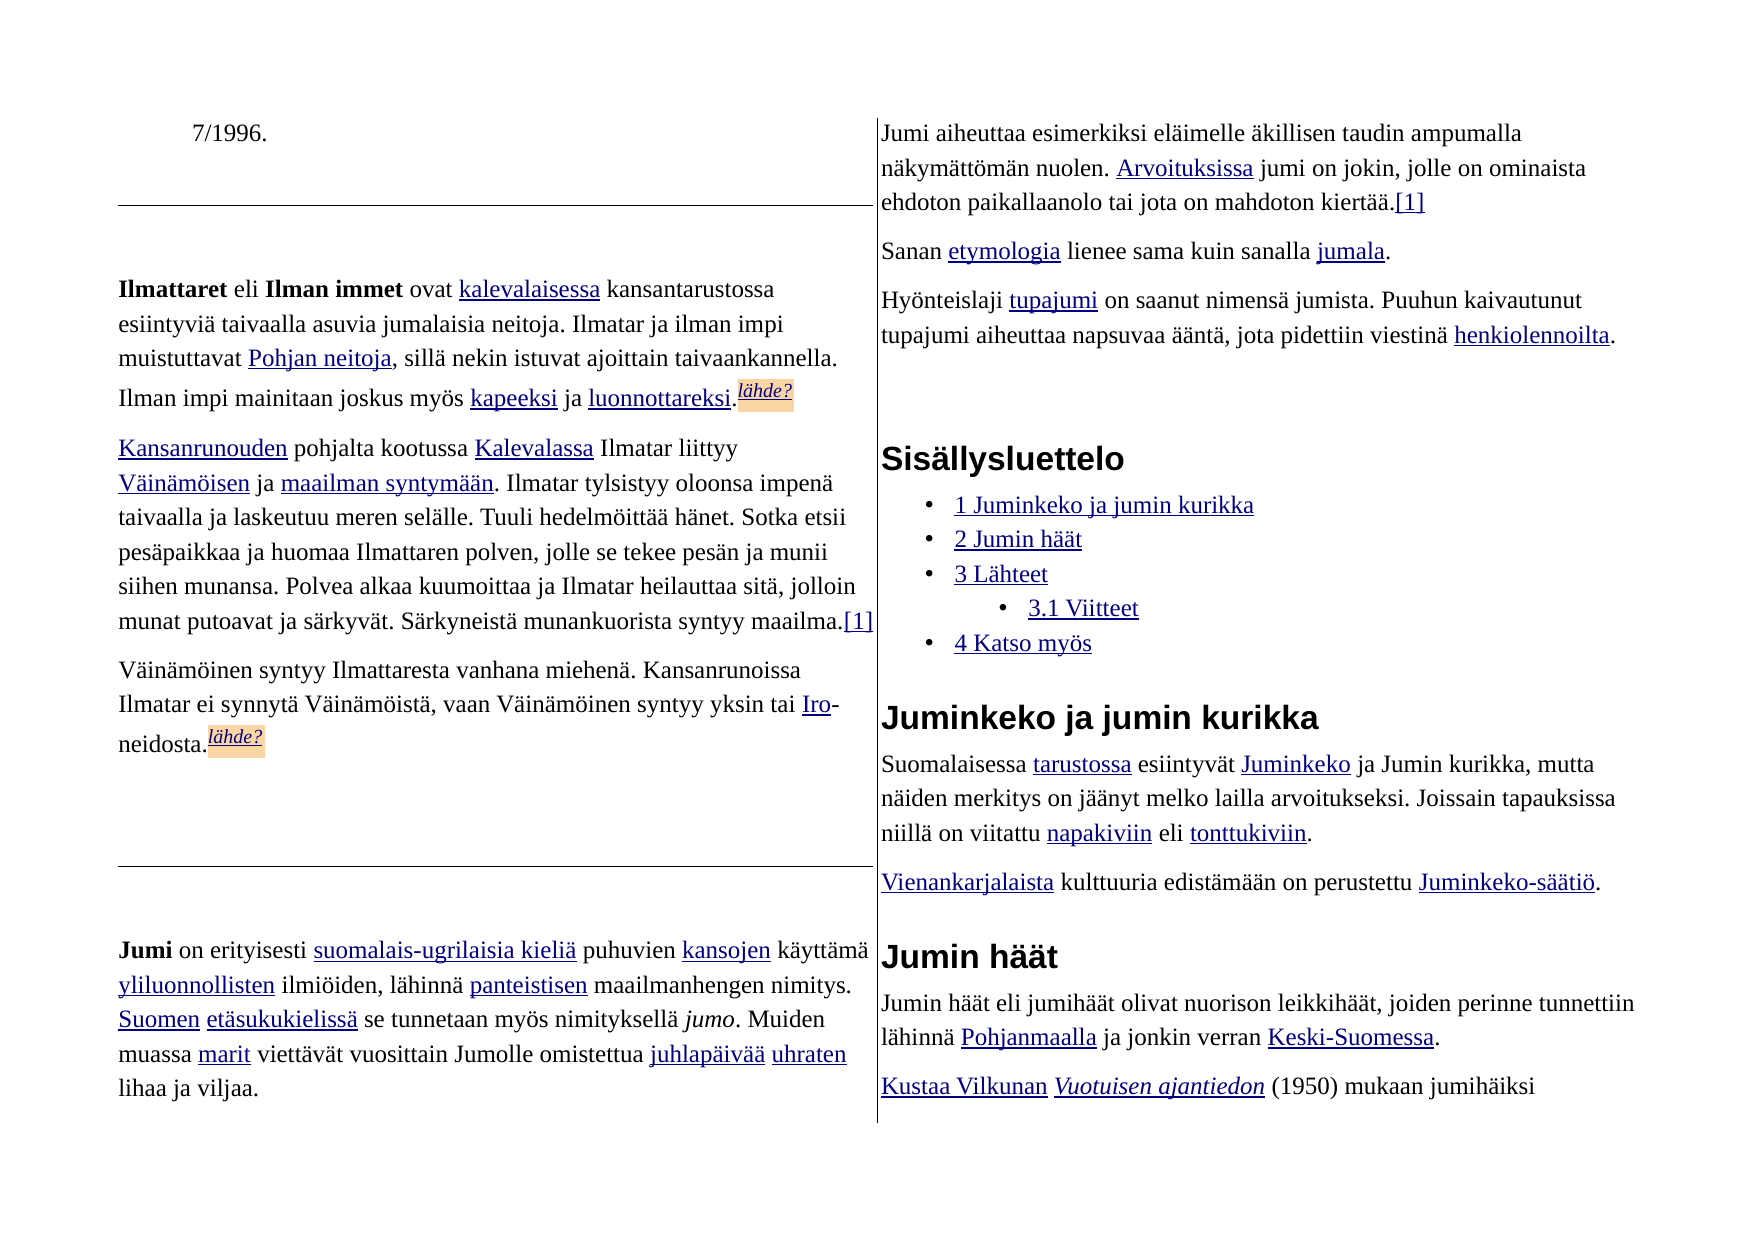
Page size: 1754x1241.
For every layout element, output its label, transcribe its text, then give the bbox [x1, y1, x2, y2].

text Väinämöinen syntyy Ilmattaresta vanhana miehenä. Kansanrunoissa Ilmatar ei synnytä Väinämöistä, vaan Väinämöinen syntyy yksin tai Iro-neidosta.lähde? [118, 655, 873, 758]
subtitle Jumin häät [881, 937, 1636, 975]
list 2 Jumin häät [925, 524, 1636, 553]
text Jumi on erityisesti suomalais-ugrilaisia kieliä puhuvien kansojen käyttämä yliluonnollisten ilmiöiden, lähinnä panteistisen maailmanhengen nimitys. Suomen etäsukukielissä se tunnetaan myös nimityksellä jumo. Muiden muassa marit viettävät vuosittain Jumolle omistettua juhlapäivää uhraten lihaa ja viljaa. [118, 936, 873, 1102]
text Ilmattaret eli Ilman immet ovat kalevalaisessa kansantarustossa esiintyviä taivaalla asuvia jumalaisia neitoja. Ilmatar ja ilman impi muistuttavat Pohjan neitoja, sillä nekin istuvat ajoittain taivaankannella. Ilman impi mainitaan joskus myös kapeeksi ja luonnottareksi.lähde? [118, 274, 873, 412]
subtitle Juminkeko ja jumin kurikka [881, 698, 1636, 736]
text Sanan etymologia lienee sama kuin sanalla jumala. [881, 236, 1636, 265]
list 3.1 Viitteet [998, 593, 1636, 622]
text Jumin häät eli jumihäät olivat nuorison leikkihäät, joiden perinne tunnettiin lähinnä Pohjanmaalla ja jonkin verran Keski-Suomessa. [881, 988, 1636, 1051]
text Suomalaisessa tarustossa esiintyvät Juminkeko ja Jumin kurikka, mutta näiden merkitys on jäänyt melko lailla arvoitukseksi. Joissain tapauksissa niillä on viitattu napakiviin eli tonttukiviin. [881, 749, 1636, 846]
list 7/1996. [162, 118, 873, 147]
list 3 Lähteet [925, 559, 1636, 587]
text Jumi aiheuttaa esimerkiksi eläimelle äkillisen taudin ampumalla näkymättömän nuolen. Arvoituksissa jumi on jokin, jolle on ominaista ehdoton paikallaanolo tai jota on mahdoton kiertää.[1] [881, 118, 1636, 216]
subtitle Sisällysluettelo [881, 439, 1636, 477]
list 1 Juminkeko ja jumin kurikka [925, 490, 1636, 518]
list 4 Katso myös [925, 628, 1636, 656]
text Kansanrunouden pohjalta kootussa Kalevalassa Ilmatar liittyy Väinämöisen ja maailman syntymään. Ilmatar tylsistyy oloonsa impenä taivaalla ja laskeutuu meren selälle. Tuuli hedelmöittää hänet. Sotka etsii pesäpaikkaa ja huomaa Ilmattaren polven, jolle se tekee pesän ja munii siihen munansa. Polvea alkaa kuumoittaa ja Ilmatar heilauttaa sitä, jolloin munat putoavat ja särkyvät. Särkyneistä munankuorista syntyy maailma.[1] [118, 433, 873, 634]
text Kustaa Vilkunan Vuotuisen ajantiedon (1950) mukaan jumihäiksi [881, 1071, 1636, 1100]
text Vienankarjalaista kulttuuria edistämään on perustettu Juminkeko-säätiö. [881, 867, 1636, 896]
text Hyönteislaji tupajumi on saanut nimensä jumista. Puuhun kaivautunut tupajumi aiheuttaa napsuvaa ääntä, jota pidettiin viestinä henkiolennoilta. [881, 285, 1636, 348]
